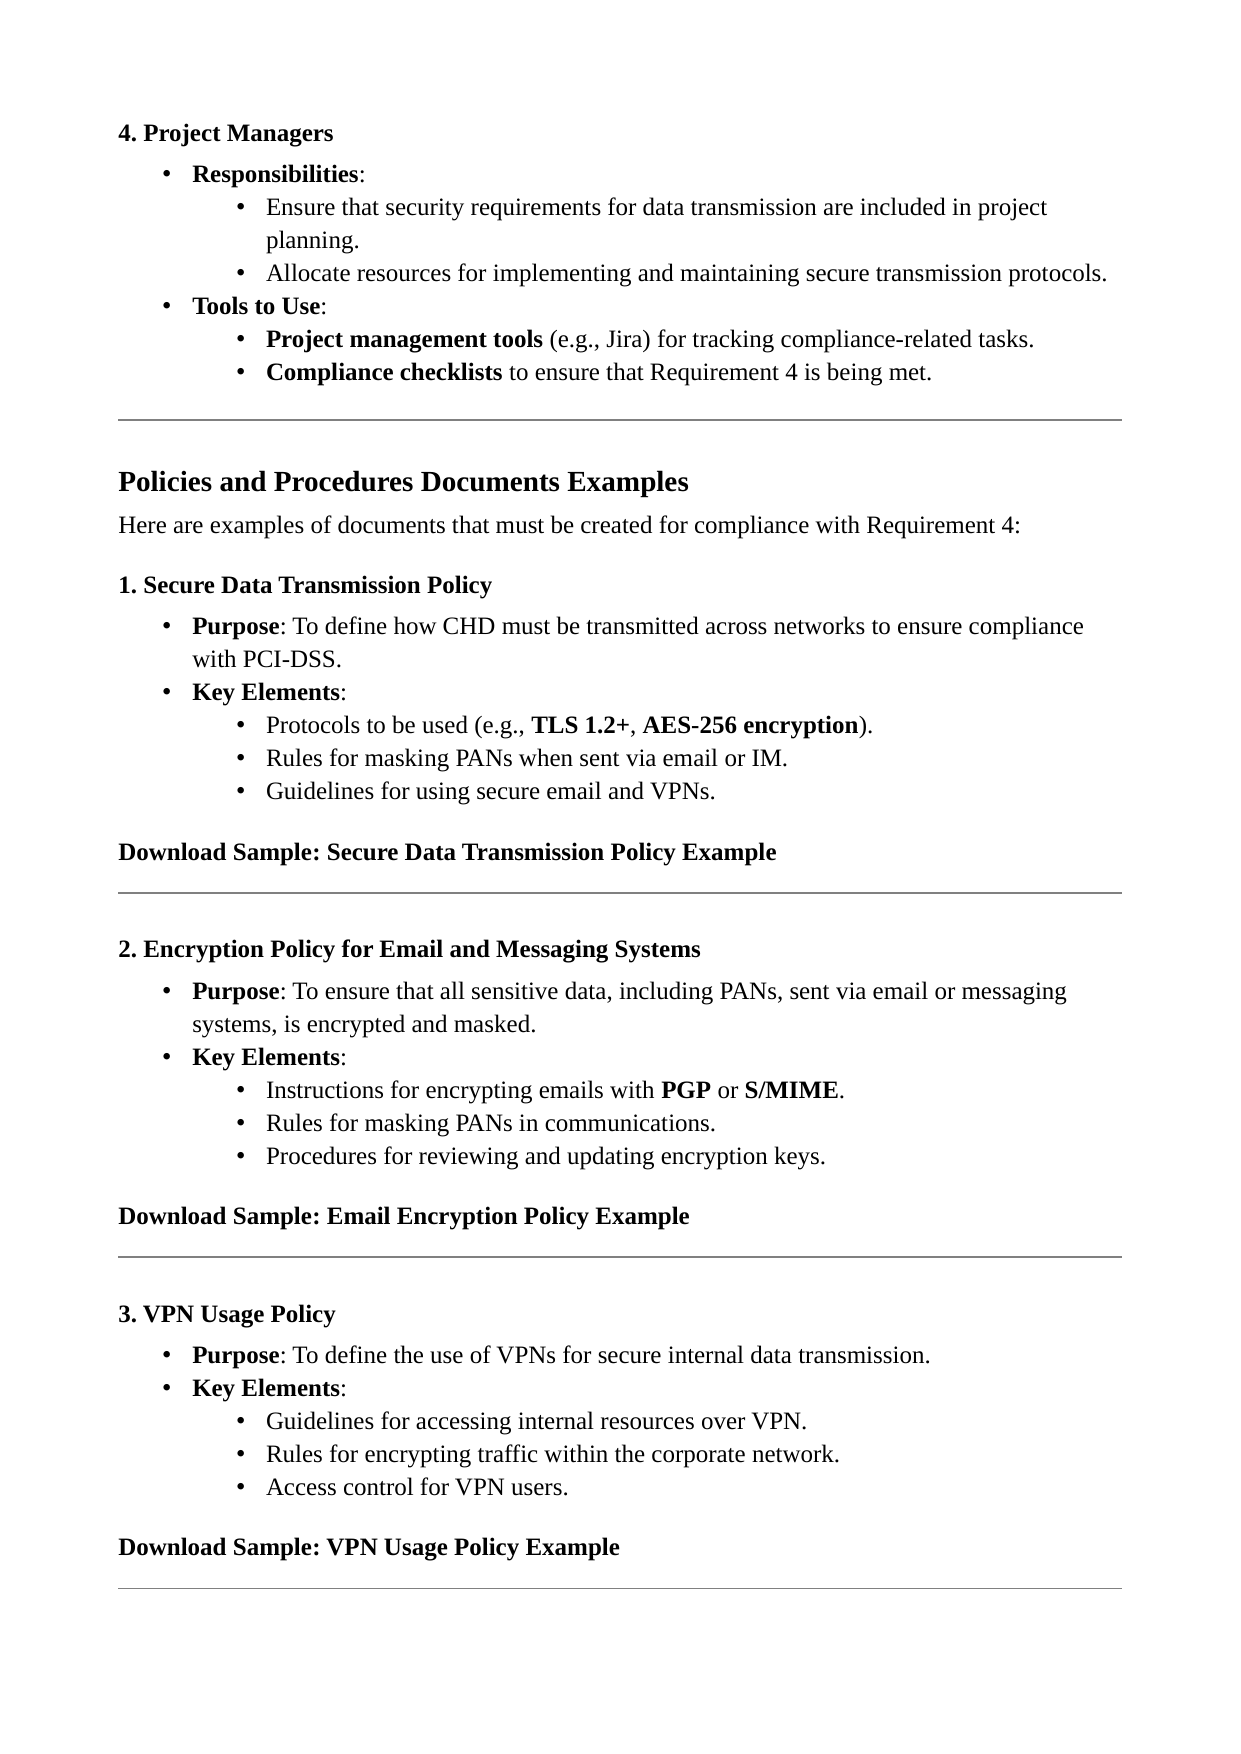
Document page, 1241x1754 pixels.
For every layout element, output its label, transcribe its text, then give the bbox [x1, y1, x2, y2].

subtitle Download Sample: VPN Usage Policy Example [118, 1532, 1122, 1561]
list Rules for encrypting traffic within the corporate network. [236, 1439, 1122, 1468]
list Rules for masking PANs in communications. [236, 1108, 1122, 1137]
list Responsibilities: [162, 159, 1122, 188]
subtitle 3. VPN Usage Policy [118, 1299, 1122, 1328]
list Guidelines for using secure email and VPNs. [236, 776, 1122, 805]
list Rules for masking PANs when sent via email or IM. [236, 743, 1122, 772]
list Purpose: To ensure that all sensitive data, including PANs, sent via email or messaging systems, is encrypted and masked. [162, 976, 1122, 1038]
subtitle Download Sample: Secure Data Transmission Policy Example [118, 837, 1122, 865]
list Key Elements: [162, 1373, 1122, 1402]
subtitle 1. Secure Data Transmission Policy [118, 570, 1122, 599]
list Project management tools (e.g., Jira) for tracking compliance-related tasks. [236, 324, 1122, 353]
list Access control for VPN users. [236, 1472, 1122, 1501]
list Key Elements: [162, 677, 1122, 706]
list Compliance checklists to ensure that Requirement 4 is being met. [236, 357, 1122, 386]
list Guidelines for accessing internal resources over VPN. [236, 1406, 1122, 1435]
list Procedures for reviewing and updating encryption keys. [236, 1141, 1122, 1170]
list Allocate resources for implementing and maintaining secure transmission protocols. [236, 258, 1122, 287]
list Tools to Use: [162, 291, 1122, 320]
list Ensure that security requirements for data transmission are included in project planning. [236, 192, 1122, 254]
list Instructions for encrypting emails with PGP or S/MIME. [236, 1075, 1122, 1104]
subtitle 4. Project Managers [118, 118, 1122, 147]
subtitle 2. Encryption Policy for Email and Messaging Systems [118, 934, 1122, 963]
list Key Elements: [162, 1042, 1122, 1071]
subtitle Policies and Procedures Documents Examples [118, 464, 1122, 497]
text Here are examples of documents that must be created for compliance with Requirement 4: [118, 510, 1122, 539]
list Protocols to be used (e.g., TLS 1.2+, AES-256 encryption). [236, 710, 1122, 739]
list Purpose: To define how CHD must be transmitted across networks to ensure compliance with PCI-DSS. [162, 611, 1122, 673]
list Purpose: To define the use of VPNs for secure internal data transmission. [162, 1340, 1122, 1369]
subtitle Download Sample: Email Encryption Policy Example [118, 1201, 1122, 1230]
